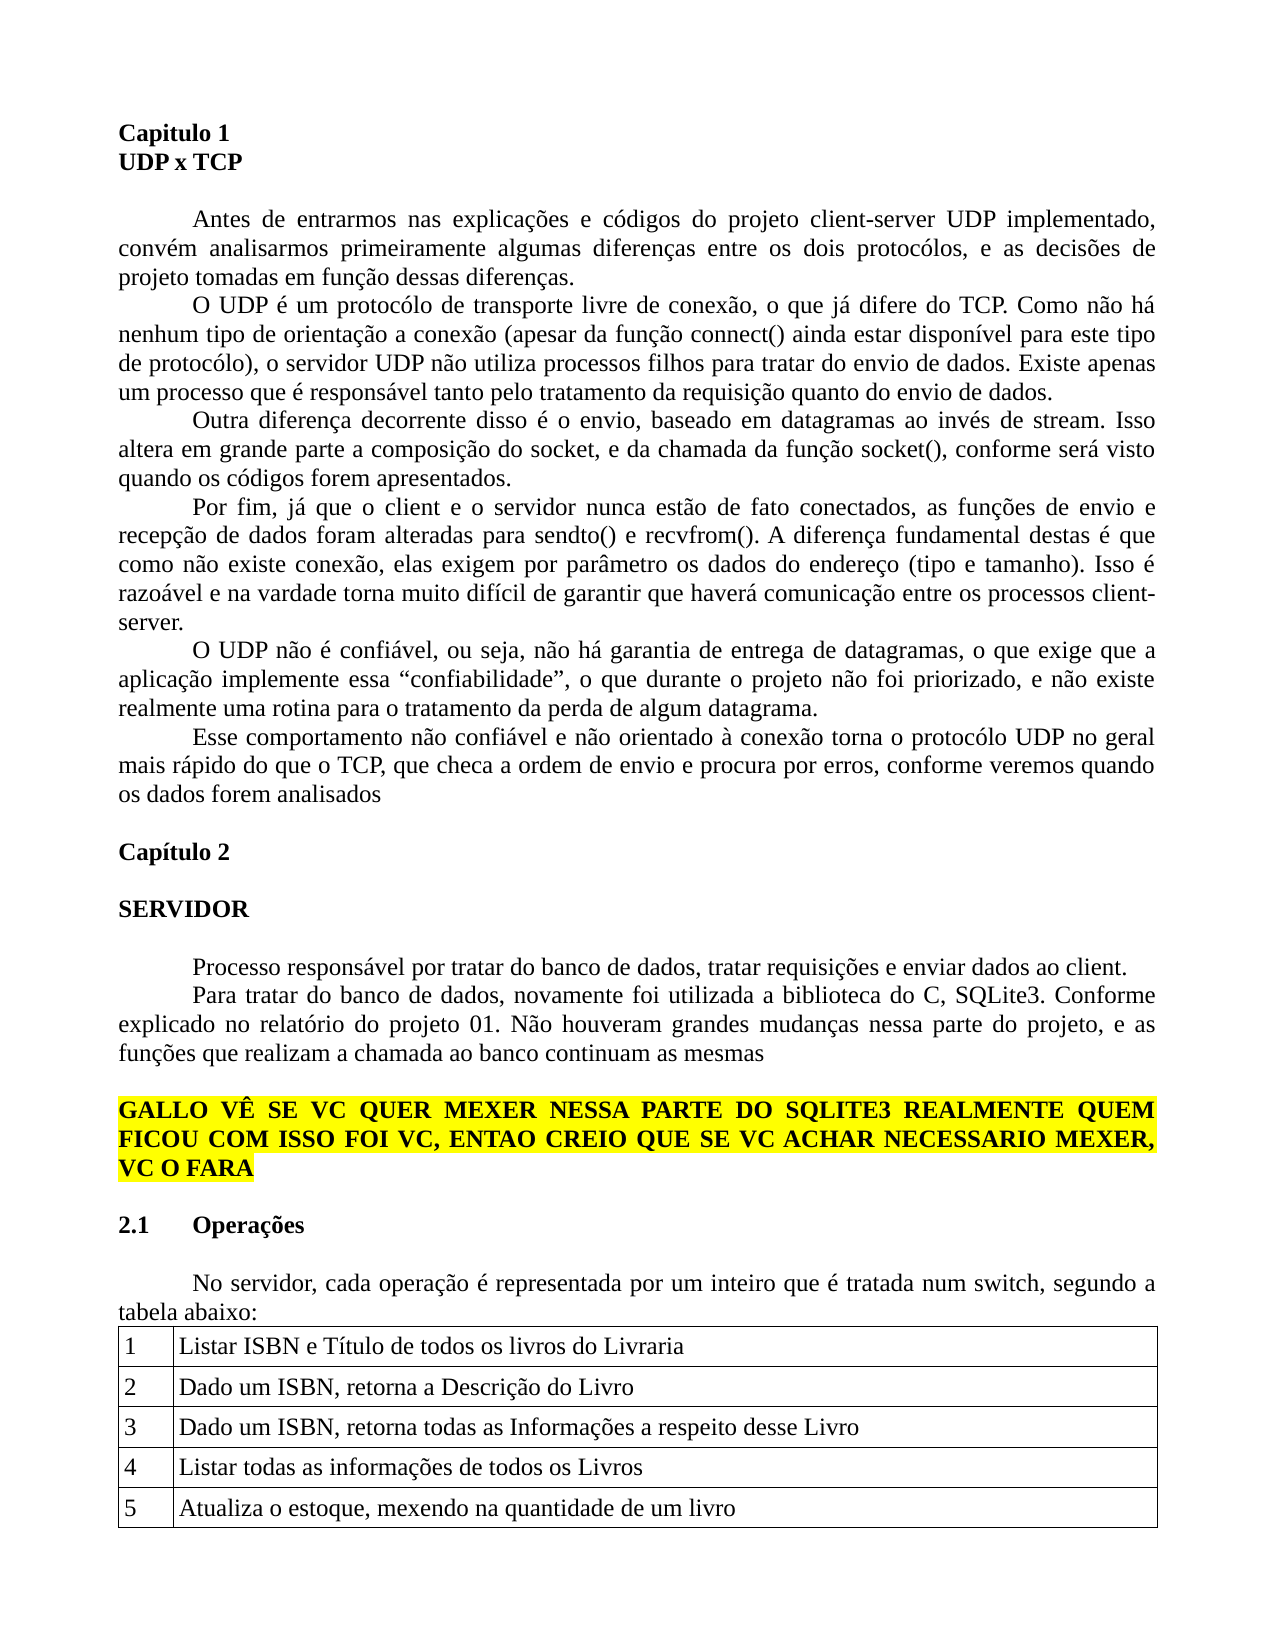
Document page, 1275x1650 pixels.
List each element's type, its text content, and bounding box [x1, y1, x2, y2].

text UDP x TCP [118, 147, 1157, 176]
table_header Listar ISBN e Título de todos os livros do Livraria [174, 1327, 1157, 1366]
table_cell 5 [119, 1488, 173, 1527]
table_cell 2 [119, 1367, 173, 1406]
table_cell Listar todas as informações de todos os Livros [174, 1448, 1157, 1487]
text O UDP é um protocólo de transporte livre de conexão, o que já difere do TCP. Como não há nenhum tipo de orientação a conexão (apesar da função connect() ainda estar disponível para este tipo de protocólo), o servidor UDP não utiliza processos filhos para tratar do envio de dados. Existe apenas um processo que é responsável tanto pelo tratamento da requisição quanto do envio de dados. [118, 291, 1157, 406]
table_cell Dado um ISBN, retorna a Descrição do Livro [174, 1367, 1157, 1406]
text Para tratar do banco de dados, novamente foi utilizada a biblioteca do C, SQLite3. Conforme explicado no relatório do projeto 01. Não houveram grandes mudanças nessa parte do projeto, e as funções que realizam a chamada ao banco continuam as mesmas [118, 981, 1157, 1067]
text Por fim, já que o client e o servidor nunca estão de fato conectados, as funções de envio e recepção de dados foram alteradas para sendto() e recvfrom(). A diferença fundamental destas é que como não existe conexão, elas exigem por parâmetro os dados do endereço (tipo e tamanho). Isso é razoável e na vardade torna muito difícil de garantir que haverá comunicação entre os processos client-server. [118, 492, 1157, 636]
text Antes de entrarmos nas explicações e códigos do projeto client-server UDP implementado, convém analisarmos primeiramente algumas diferenças entre os dois protocólos, e as decisões de projeto tomadas em função dessas diferenças. [118, 204, 1157, 291]
table_header 1 [119, 1327, 173, 1366]
table_cell 4 [119, 1448, 173, 1487]
text GALLO VÊ SE VC QUER MEXER NESSA PARTE DO SQLITE3 REALMENTE QUEM FICOU COM ISSO FOI VC, ENTAO CREIO QUE SE VC ACHAR NECESSARIO MEXER, VC O FARA [118, 1096, 1157, 1182]
text Processo responsável por tratar do banco de dados, tratar requisições e enviar dados ao client. [118, 952, 1157, 981]
text Capítulo 2 [118, 837, 1157, 866]
text O UDP não é confiável, ou seja, não há garantia de entrega de datagramas, o que exige que a aplicação implemente essa “confiabilidade”, o que durante o projeto não foi priorizado, e não existe realmente uma rotina para o tratamento da perda de algum datagrama. [118, 636, 1157, 722]
text Esse comportamento não confiável e não orientado à conexão torna o protocólo UDP no geral mais rápido do que o TCP, que checa a ordem de envio e procura por erros, conforme veremos quando os dados forem analisados [118, 722, 1157, 808]
text SERVIDOR [118, 894, 1157, 923]
table_cell Atualiza o estoque, mexendo na quantidade de um livro [174, 1488, 1157, 1527]
text Outra diferença decorrente disso é o envio, baseado em datagramas ao invés de stream. Isso altera em grande parte a composição do socket, e da chamada da função socket(), conforme será visto quando os códigos forem apresentados. [118, 406, 1157, 492]
text 2.1 Operações [118, 1211, 1157, 1239]
text No servidor, cada operação é representada por um inteiro que é tratada num switch, segundo a tabela abaixo: [118, 1268, 1157, 1326]
table_cell Dado um ISBN, retorna todas as Informações a respeito desse Livro [174, 1407, 1157, 1447]
text Capitulo 1 [118, 118, 1157, 147]
table_cell 3 [119, 1407, 173, 1447]
